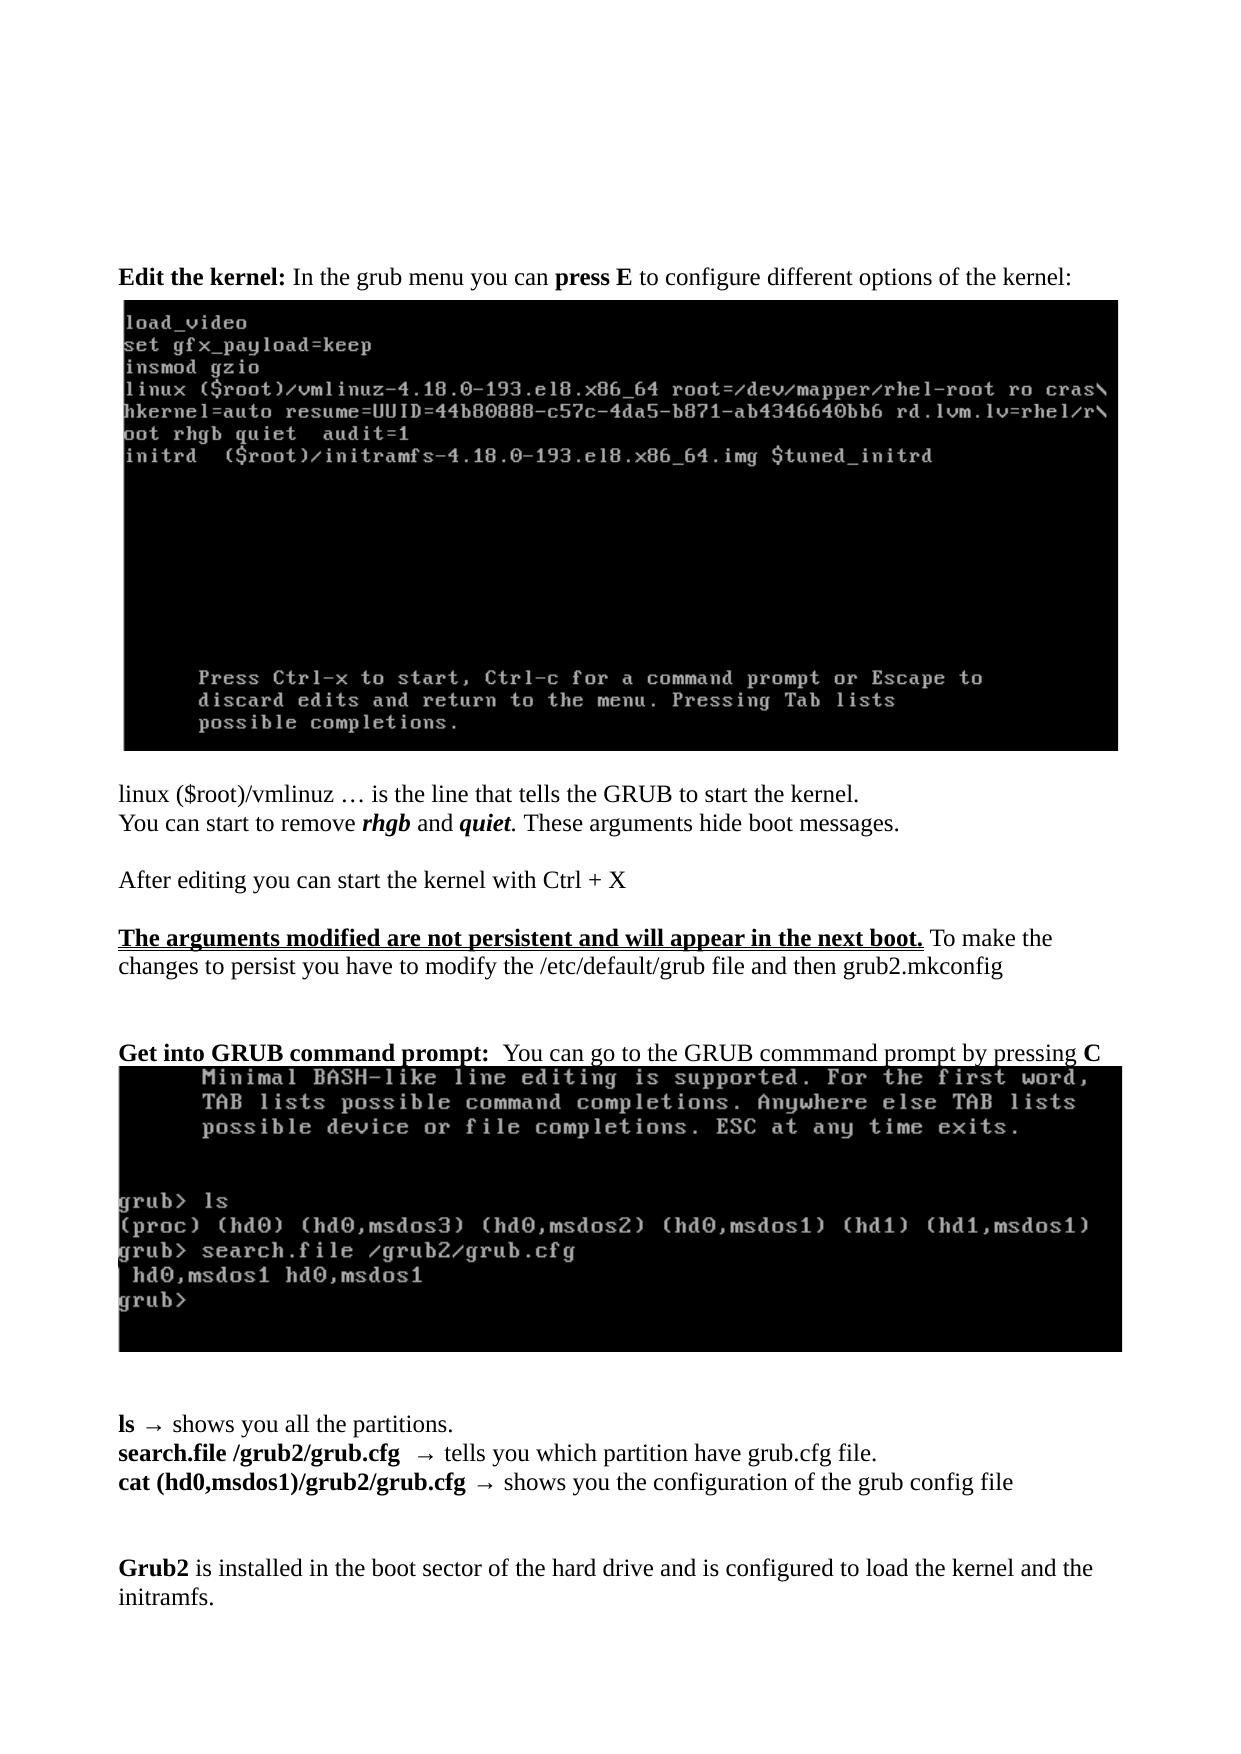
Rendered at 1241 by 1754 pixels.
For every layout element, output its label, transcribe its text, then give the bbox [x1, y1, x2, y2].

text You can start to remove rhgb and quiet. These arguments hide boot messages. [118, 808, 1122, 836]
text Get into GRUB command prompt: You can go to the GRUB commmand prompt by pressing C [118, 1038, 1122, 1066]
text After editing you can start the kernel with Ctrl + X [118, 865, 1122, 894]
text Grub2 is installed in the boot sector of the hard drive and is configured to load the kernel and the initramfs. [118, 1553, 1122, 1610]
text The arguments modified are not persistent and will appear in the next boot. To make the changes to persist you have to modify the /etc/default/grub file and then grub2.mkconfig [118, 923, 1122, 980]
text ls → shows you all the partitions. [118, 1409, 1122, 1438]
picture [123, 300, 1119, 751]
picture [118, 1066, 1123, 1352]
text cat (hd0,msdos1)/grub2/grub.cfg → shows you the configuration of the grub config file [118, 1467, 1122, 1495]
text search.file /grub2/grub.cfg → tells you which partition have grub.cfg file. [118, 1438, 1122, 1467]
text linux ($root)/vmlinuz … is the line that tells the GRUB to start the kernel. [118, 779, 1122, 808]
text Edit the kernel: In the grub menu you can press E to configure different options of the kernel: [118, 262, 1122, 291]
